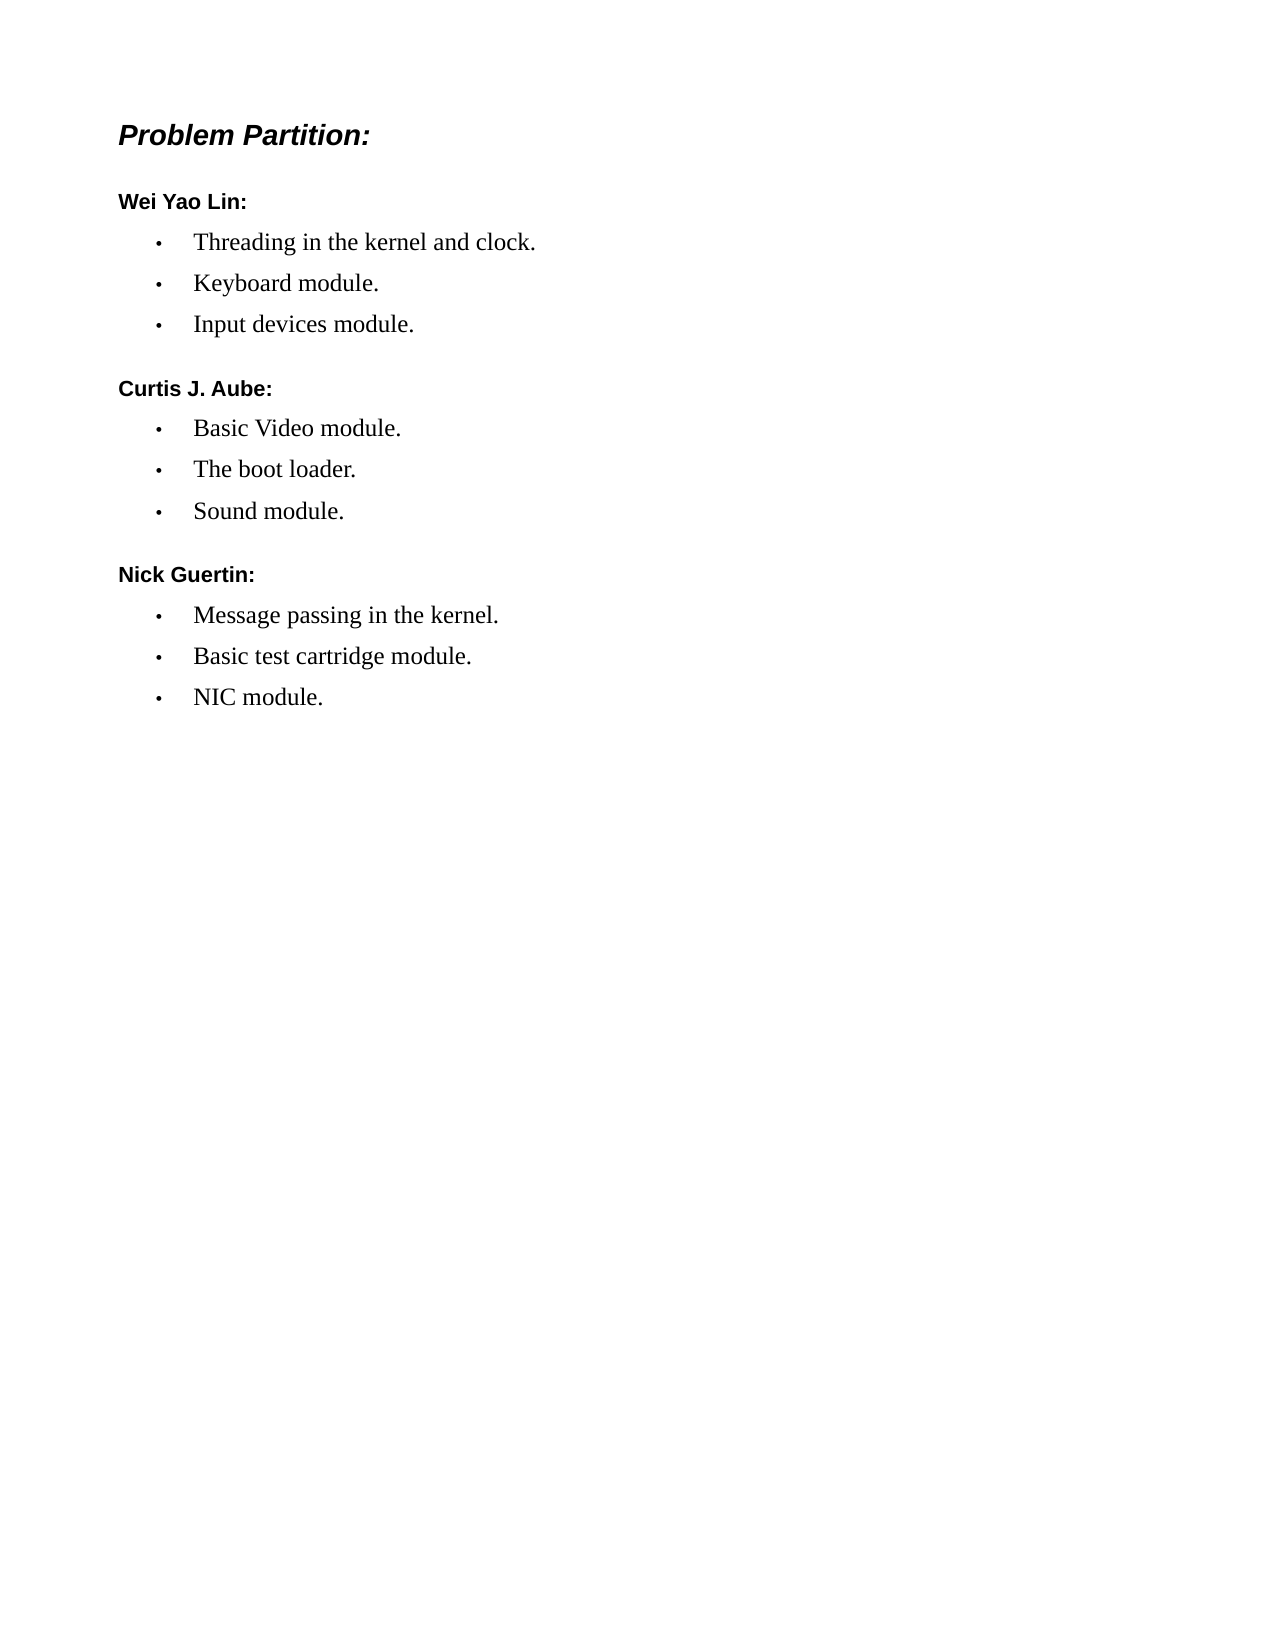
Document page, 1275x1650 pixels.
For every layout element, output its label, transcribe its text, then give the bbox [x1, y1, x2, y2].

list Keyboard module. [156, 268, 1157, 297]
list The boot loader. [156, 454, 1157, 483]
list Threading in the kernel and clock. [156, 227, 1157, 256]
list Basic Video module. [156, 413, 1157, 442]
list Sound module. [156, 496, 1157, 524]
list Basic test cartridge module. [156, 641, 1157, 670]
subtitle Problem Partition: [118, 118, 1157, 152]
subtitle Curtis J. Aube: [118, 376, 1157, 401]
list Message passing in the kernel. [156, 600, 1157, 628]
list Input devices module. [156, 309, 1157, 338]
subtitle Nick Guertin: [118, 562, 1157, 587]
subtitle Wei Yao Lin: [118, 189, 1157, 214]
list NIC module. [156, 682, 1157, 711]
